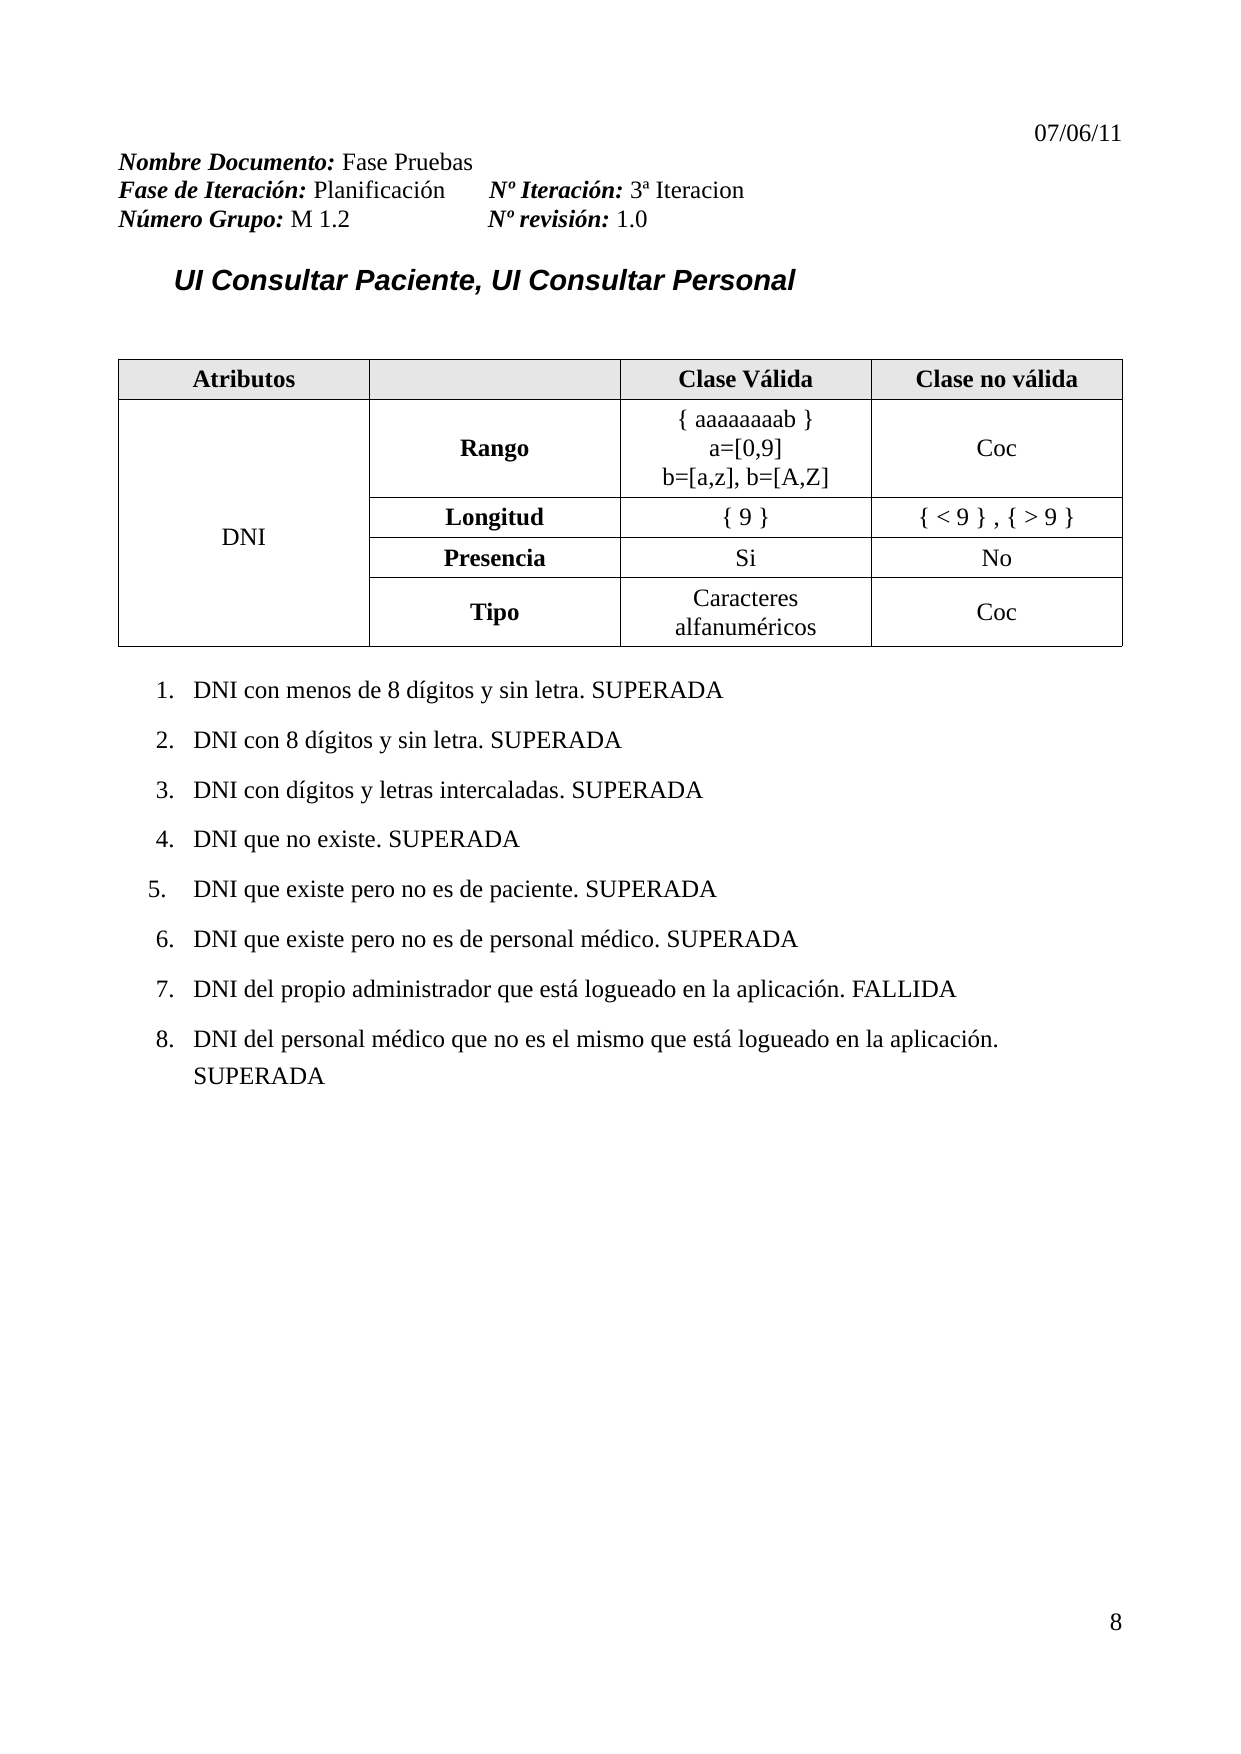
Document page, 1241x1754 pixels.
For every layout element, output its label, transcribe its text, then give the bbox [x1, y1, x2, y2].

table_header [370, 360, 620, 399]
table_cell Coc [872, 400, 1122, 497]
table_cell Si [621, 538, 871, 577]
table_cell No [872, 538, 1122, 577]
table_header Clase Válida [621, 360, 871, 399]
table_cell { aaaaaaaab } a=[0,9] b=[a,z], b=[A,Z] [621, 400, 871, 497]
subtitle UI Consultar Paciente, UI Consultar Personal [118, 263, 1122, 296]
list DNI con 8 dígitos y sin letra. SUPERADA [156, 725, 1122, 754]
table_cell Coc [872, 578, 1122, 646]
table_header Clase no válida [872, 360, 1122, 399]
table_cell { 9 } [621, 498, 871, 537]
list DNI con dígitos y letras intercaladas. SUPERADA [156, 775, 1122, 803]
table_cell Caracteres alfanuméricos [621, 578, 871, 646]
table_cell Rango [370, 400, 620, 497]
table_cell { < 9 } , { > 9 } [872, 498, 1122, 537]
list DNI que no existe. SUPERADA [156, 824, 1122, 853]
table_cell Longitud [370, 498, 620, 537]
list DNI que existe pero no es de personal médico. SUPERADA [156, 924, 1122, 953]
list DNI con menos de 8 dígitos y sin letra. SUPERADA [156, 675, 1122, 704]
table_cell Tipo [370, 578, 620, 646]
list DNI del propio administrador que está logueado en la aplicación. FALLIDA [156, 974, 1122, 1003]
table_cell Presencia [370, 538, 620, 577]
list DNI que existe pero no es de paciente. SUPERADA [118, 874, 1122, 903]
list DNI del personal médico que no es el mismo que está logueado en la aplicación. SUPERADA [156, 1024, 1122, 1090]
table_header Atributos [119, 360, 369, 399]
table_cell DNI [119, 400, 369, 646]
